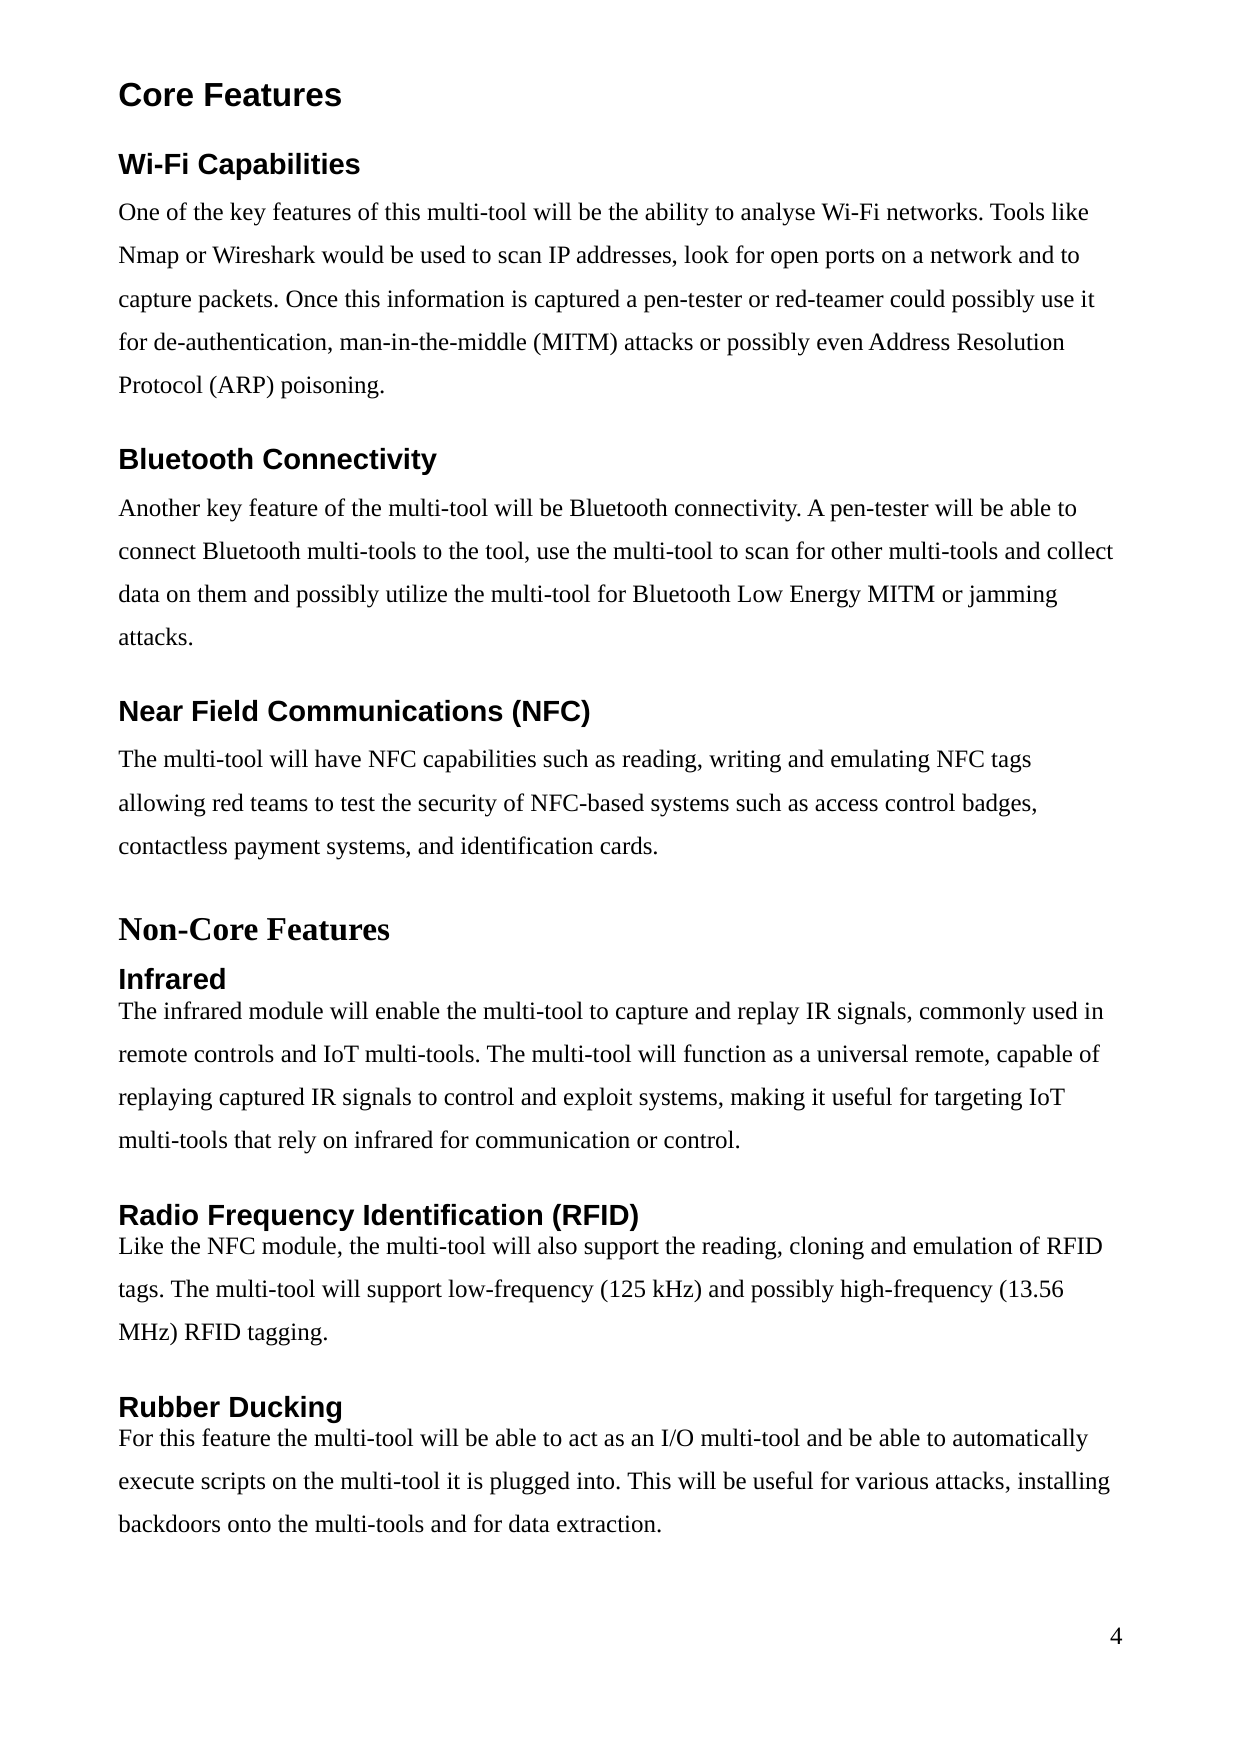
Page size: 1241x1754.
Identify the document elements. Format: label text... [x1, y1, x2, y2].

subtitle Core Features [118, 75, 1122, 113]
subtitle Rubber Ducking [118, 1389, 1122, 1423]
text Another key feature of the multi-tool will be Bluetooth connectivity. A pen-tester will be able to connect Bluetooth multi-tools to the tool, use the multi-tool to scan for other multi-tools and collect data on them and possibly utilize the multi-tool for Bluetooth Low Energy MITM or jamming attacks. [118, 493, 1122, 651]
subtitle Bluetooth Connectivity [118, 442, 1122, 476]
text The infrared module will enable the multi-tool to capture and replay IR signals, commonly used in remote controls and IoT multi-tools. The multi-tool will function as a universal remote, capable of replaying captured IR signals to control and exploit systems, making it useful for targeting IoT multi-tools that rely on infrared for communication or control. [118, 996, 1122, 1154]
text The multi-tool will have NFC capabilities such as reading, writing and emulating NFC tags allowing red teams to test the security of NFC-based systems such as access control badges, contactless payment systems, and identification cards. [118, 744, 1122, 859]
text Like the NFC module, the multi-tool will also support the reading, cloning and emulation of RFID tags. The multi-tool will support low-frequency (125 kHz) and possibly high-frequency (13.56 MHz) RFID tagging. [118, 1231, 1122, 1346]
subtitle Radio Frequency Identification (RFID) [118, 1197, 1122, 1231]
subtitle Wi-Fi Capabilities [118, 147, 1122, 181]
subtitle Infrared [118, 962, 1122, 996]
subtitle Near Field Communications (NFC) [118, 694, 1122, 728]
text One of the key features of this multi-tool will be the ability to analyse Wi-Fi networks. Tools like Nmap or Wireshark would be used to scan IP addresses, look for open ports on a network and to capture packets. Once this information is captured a pen-tester or red-teamer could possibly use it for de-authentication, man-in-the-middle (MITM) attacks or possibly even Address Resolution Protocol (ARP) poisoning. [118, 197, 1122, 399]
subtitle Non-Core Features [118, 909, 1122, 948]
text For this feature the multi-tool will be able to act as an I/O multi-tool and be able to automatically execute scripts on the multi-tool it is plugged into. This will be useful for various attacks, installing backdoors onto the multi-tools and for data extraction. [118, 1423, 1122, 1538]
